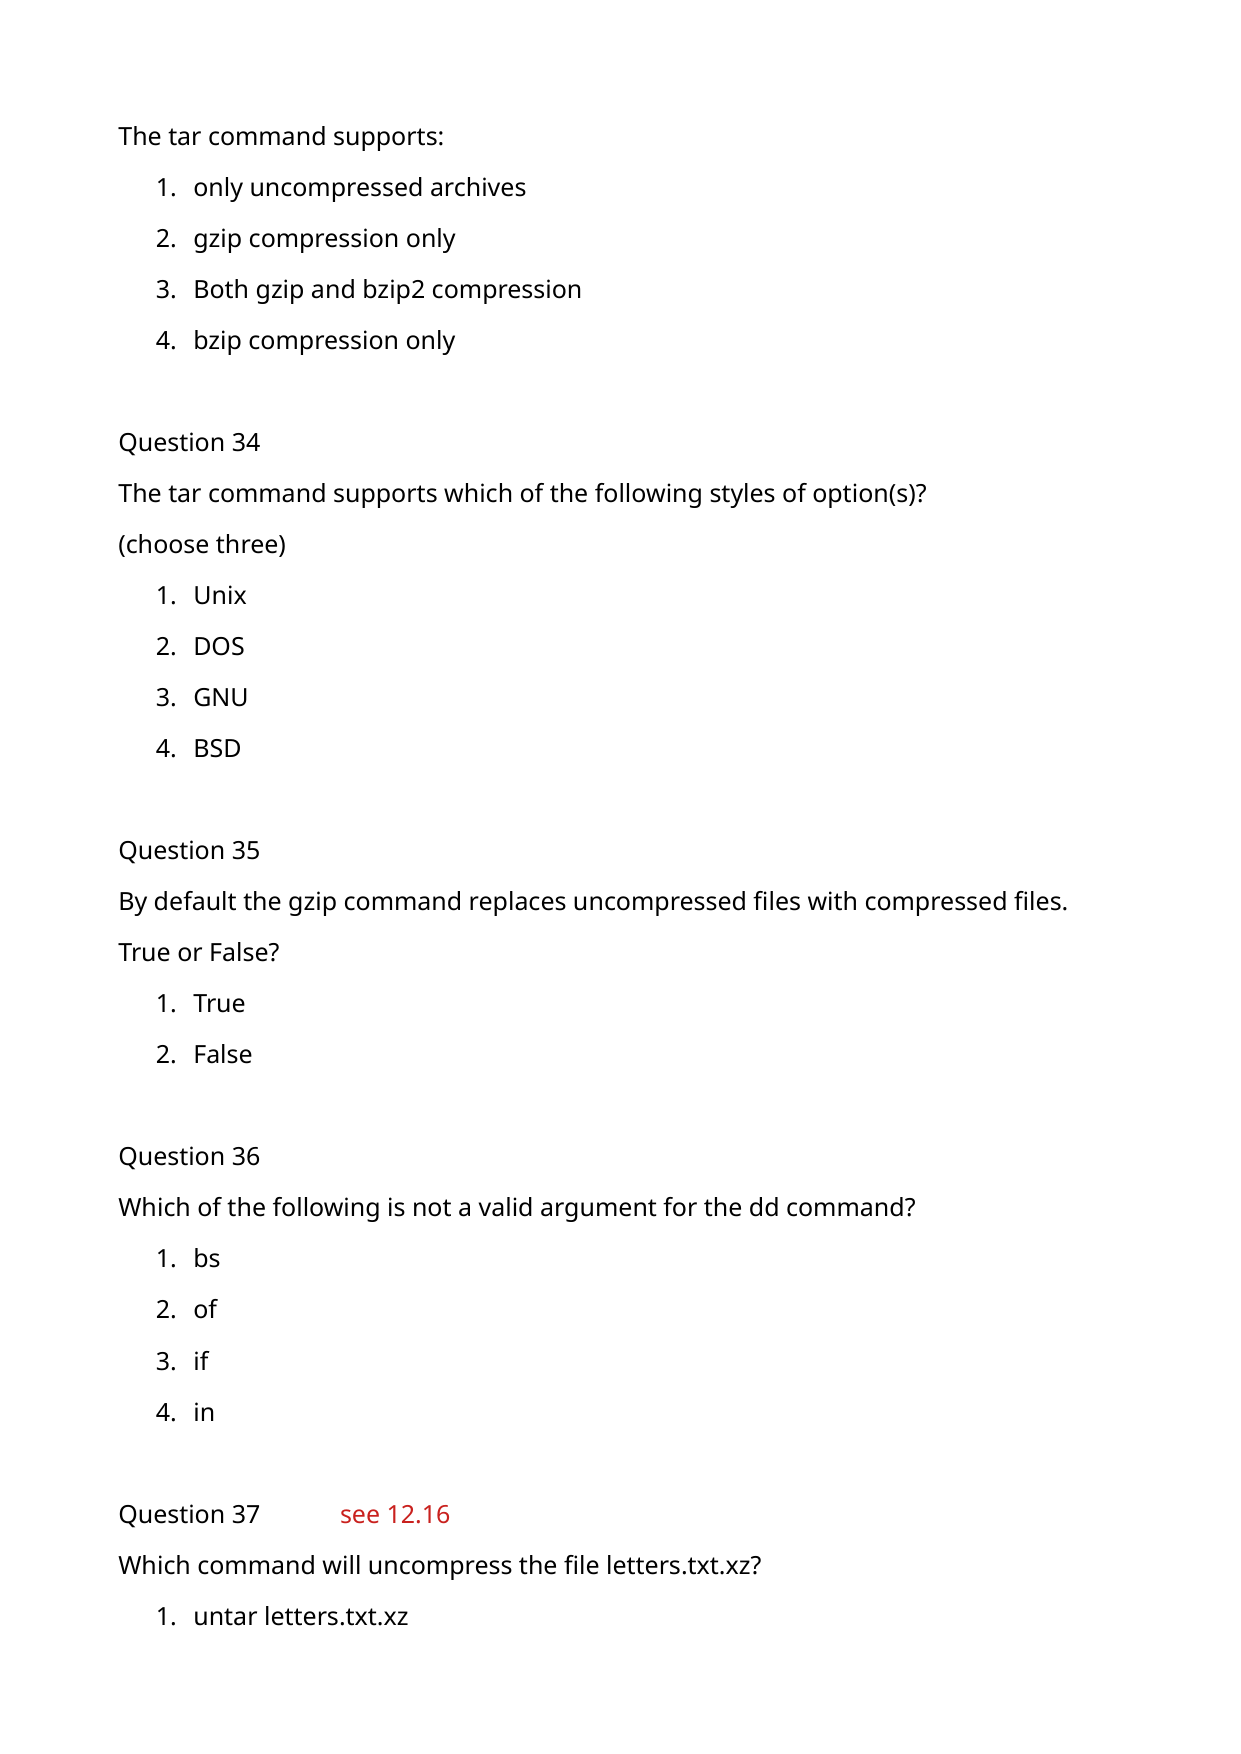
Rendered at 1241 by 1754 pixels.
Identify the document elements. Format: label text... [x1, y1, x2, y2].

list DOS [156, 628, 1122, 663]
text By default the gzip command replaces uncompressed files with compressed files. [118, 884, 1122, 918]
text The tar command supports which of the following styles of option(s)? [118, 475, 1122, 509]
list gzip compression only [156, 220, 1122, 254]
list False [156, 1037, 1122, 1071]
list GNU [156, 679, 1122, 714]
list of [156, 1292, 1122, 1326]
list Both gzip and bzip2 compression [156, 271, 1122, 305]
text The tar command supports: [118, 118, 1122, 152]
text Question 34 [118, 424, 1122, 458]
text Which command will uncompress the file letters.txt.xz? [118, 1547, 1122, 1581]
list only uncompressed archives [156, 169, 1122, 203]
list bzip compression only [156, 322, 1122, 356]
list if [156, 1343, 1122, 1377]
list in [156, 1394, 1122, 1428]
text True or False? [118, 935, 1122, 969]
text Question 37 see 12.16 [118, 1496, 1122, 1530]
list BSD [156, 731, 1122, 765]
list Unix [156, 577, 1122, 612]
text Which of the following is not a valid argument for the dd command? [118, 1190, 1122, 1224]
text Question 35 [118, 833, 1122, 867]
text Question 36 [118, 1139, 1122, 1173]
list True [156, 986, 1122, 1020]
text (choose three) [118, 526, 1122, 561]
list bs [156, 1241, 1122, 1275]
list untar letters.txt.xz [156, 1598, 1122, 1632]
